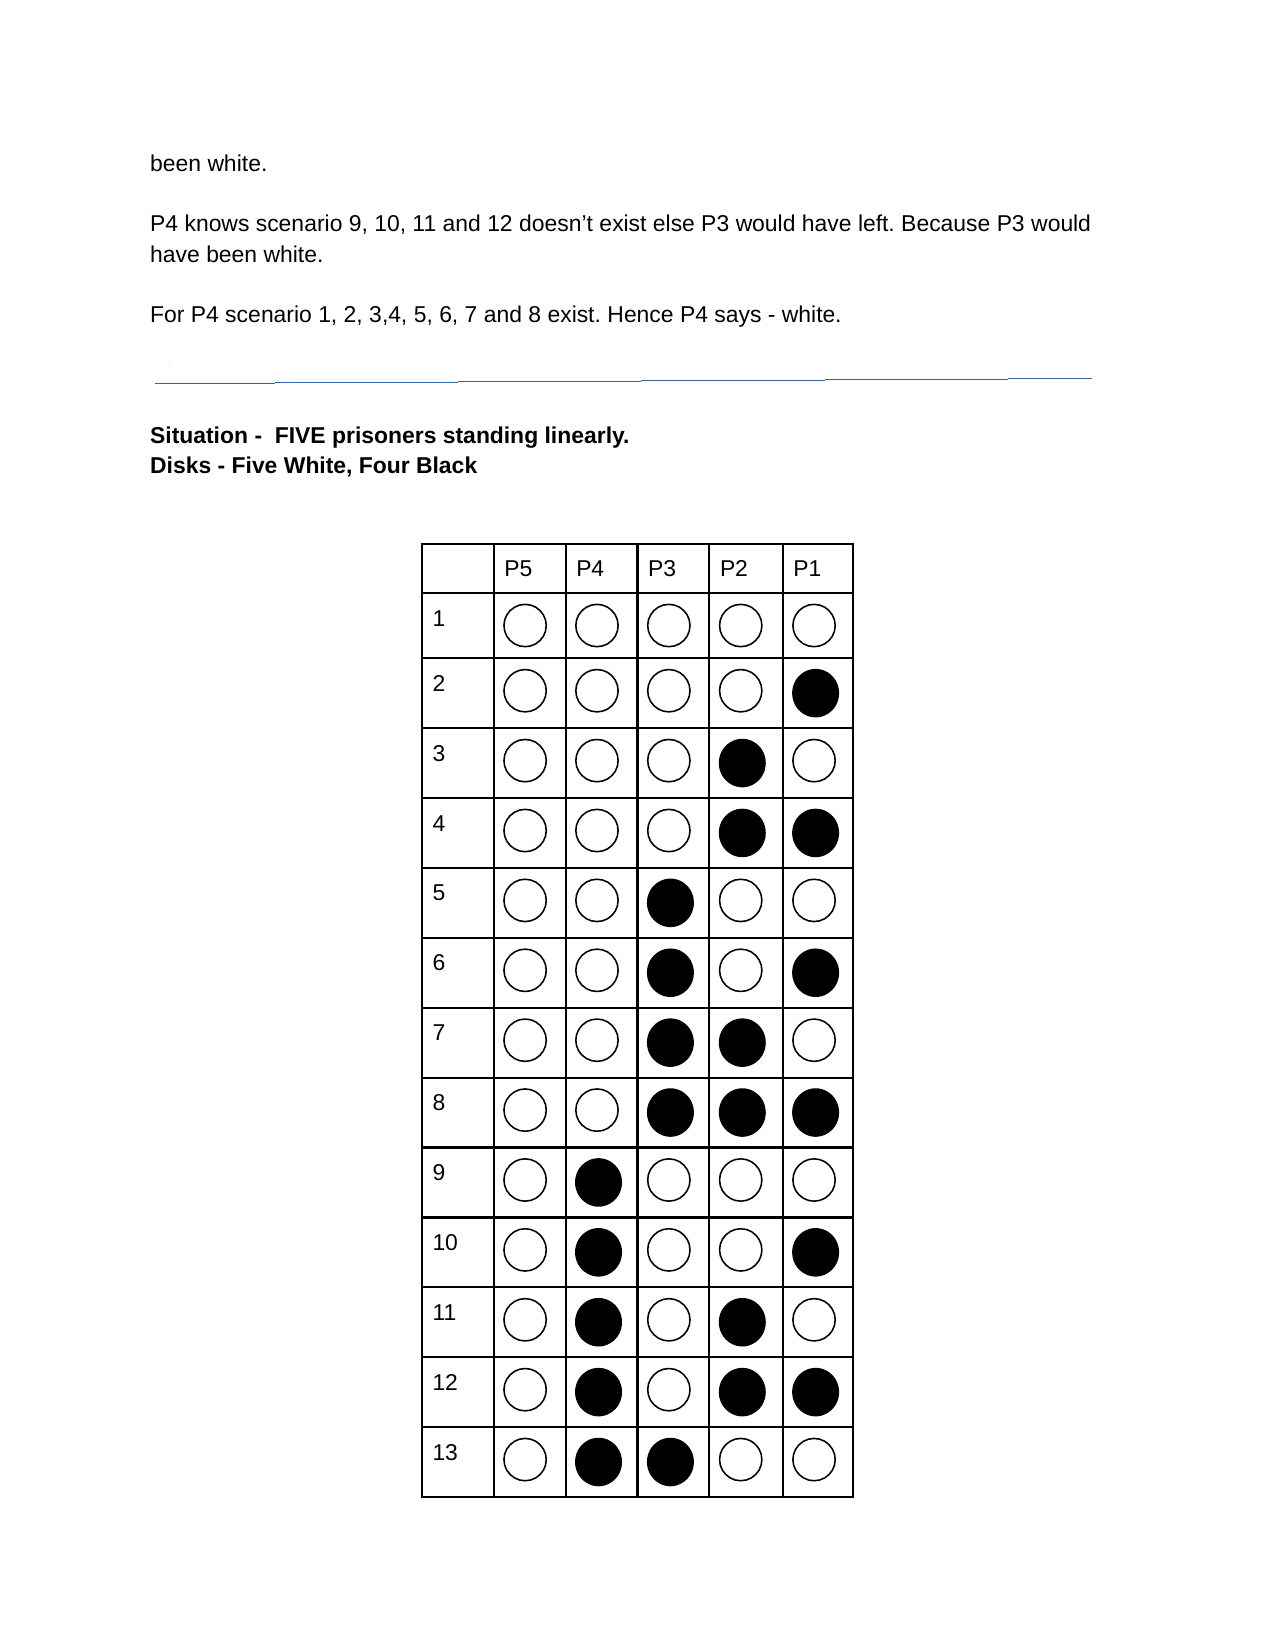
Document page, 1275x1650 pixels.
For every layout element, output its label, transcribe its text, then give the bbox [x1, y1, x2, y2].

table_cell [567, 1149, 636, 1216]
table_cell [784, 1009, 852, 1077]
text Disks - Five White, Four Black [150, 452, 1125, 478]
table_cell [784, 1149, 852, 1216]
table_cell [495, 1358, 565, 1426]
table_cell 6 [423, 939, 493, 1007]
table_cell [710, 869, 782, 937]
table_cell [784, 799, 852, 867]
table_cell [567, 1079, 636, 1146]
table_cell [639, 1009, 708, 1077]
table_header P4 [567, 545, 636, 592]
table_cell [639, 939, 708, 1007]
table_cell [784, 594, 852, 657]
table_cell [710, 1149, 782, 1216]
table_cell [495, 1079, 565, 1146]
table_cell [784, 729, 852, 797]
table_header P3 [639, 545, 708, 592]
table_cell 12 [423, 1358, 493, 1426]
table_cell [567, 659, 636, 727]
table_cell 4 [423, 799, 493, 867]
table_cell [495, 1428, 565, 1496]
table_cell [784, 1219, 852, 1286]
table_header P1 [784, 545, 852, 592]
table_cell [710, 594, 782, 657]
table_cell [710, 1219, 782, 1286]
table_cell [784, 1079, 852, 1146]
table_cell [495, 659, 565, 727]
table_cell [784, 1428, 852, 1496]
table_cell [567, 729, 636, 797]
table_cell [784, 659, 852, 727]
table_cell 13 [423, 1428, 493, 1496]
table_cell [710, 939, 782, 1007]
table_cell [710, 1009, 782, 1077]
table_cell [495, 1288, 565, 1356]
table_cell [495, 594, 565, 657]
table_cell [495, 1219, 565, 1286]
table_cell [639, 869, 708, 937]
table_cell [710, 799, 782, 867]
table_cell [567, 1009, 636, 1077]
table_cell [639, 1219, 708, 1286]
table_cell [784, 1358, 852, 1426]
table_cell 1 [423, 594, 493, 657]
table_cell [639, 1079, 708, 1146]
table_cell 10 [423, 1219, 493, 1286]
table_cell [567, 1219, 636, 1286]
table_cell 8 [423, 1079, 493, 1146]
table_cell [495, 1149, 565, 1216]
table_cell [784, 1288, 852, 1356]
table_cell [567, 799, 636, 867]
table_cell [639, 1358, 708, 1426]
table_cell [495, 729, 565, 797]
table_cell [567, 594, 636, 657]
table_cell [710, 729, 782, 797]
text been white. [150, 150, 1125, 176]
table_cell 2 [423, 659, 493, 727]
table_cell [710, 1358, 782, 1426]
text For P4 scenario 1, 2, 3,4, 5, 6, 7 and 8 exist. Hence P4 says - white. [150, 301, 1125, 327]
table_cell 11 [423, 1288, 493, 1356]
table_cell [567, 939, 636, 1007]
table_cell [639, 1428, 708, 1496]
table_cell [495, 799, 565, 867]
table_cell [710, 659, 782, 727]
table_cell 9 [423, 1149, 493, 1216]
table_cell [784, 939, 852, 1007]
table_cell [710, 1288, 782, 1356]
table_cell [567, 869, 636, 937]
table_cell 7 [423, 1009, 493, 1077]
text Situation - FIVE prisoners standing linearly. [150, 422, 1125, 448]
table_cell [639, 1149, 708, 1216]
table_cell [567, 1358, 636, 1426]
table_cell 3 [423, 729, 493, 797]
table_cell [710, 1428, 782, 1496]
table_cell [639, 659, 708, 727]
table_header P2 [710, 545, 782, 592]
table_cell [567, 1428, 636, 1496]
table_cell [639, 594, 708, 657]
table_cell [639, 1288, 708, 1356]
table_cell 5 [423, 869, 493, 937]
table_cell [639, 799, 708, 867]
table_header [423, 545, 493, 592]
table_cell [495, 1009, 565, 1077]
table_cell [710, 1079, 782, 1146]
table_cell [495, 869, 565, 937]
text P4 knows scenario 9, 10, 11 and 12 doesn’t exist else P3 would have left. Because P3 would have been white. [150, 210, 1125, 267]
table_cell [495, 939, 565, 1007]
table_cell [784, 869, 852, 937]
table_cell [639, 729, 708, 797]
table_cell [567, 1288, 636, 1356]
table_header P5 [495, 545, 565, 592]
